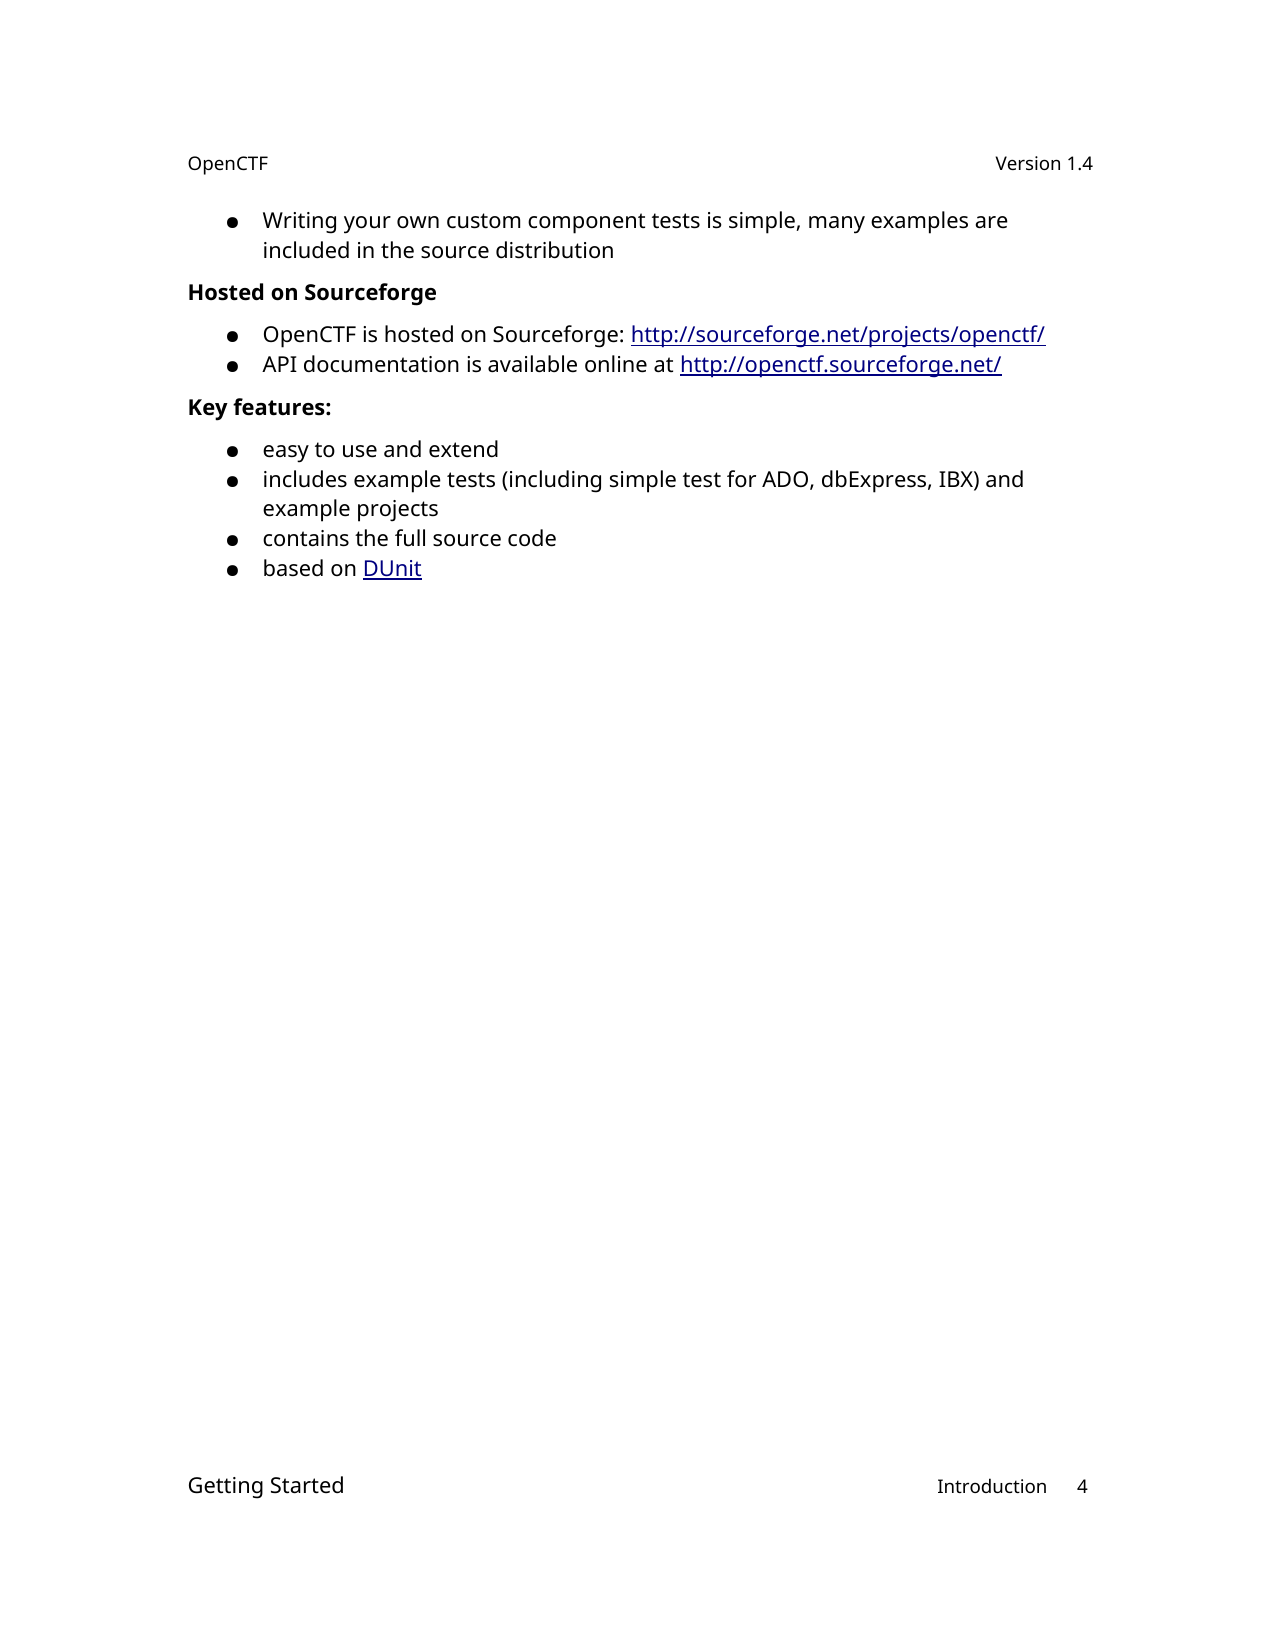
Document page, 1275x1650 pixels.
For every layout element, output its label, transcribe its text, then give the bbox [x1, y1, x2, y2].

text Hosted on Sourceforge [187, 277, 1093, 307]
list easy to use and extend [225, 434, 1093, 463]
list API documentation is available online at http://openctf.sourceforge.net/ [225, 349, 1093, 379]
text Key features: [187, 391, 1093, 421]
list Writing your own custom component tests is simple, many examples are included in the source distribution [225, 205, 1093, 264]
list includes example tests (including simple test for ADO, dbExpress, IBX) and example projects [225, 463, 1093, 523]
list contains the full source code [225, 523, 1093, 553]
list OpenCTF is hosted on Sourceforge: http://sourceforge.net/projects/openctf/ [225, 319, 1093, 349]
list based on DUnit [225, 553, 1093, 583]
